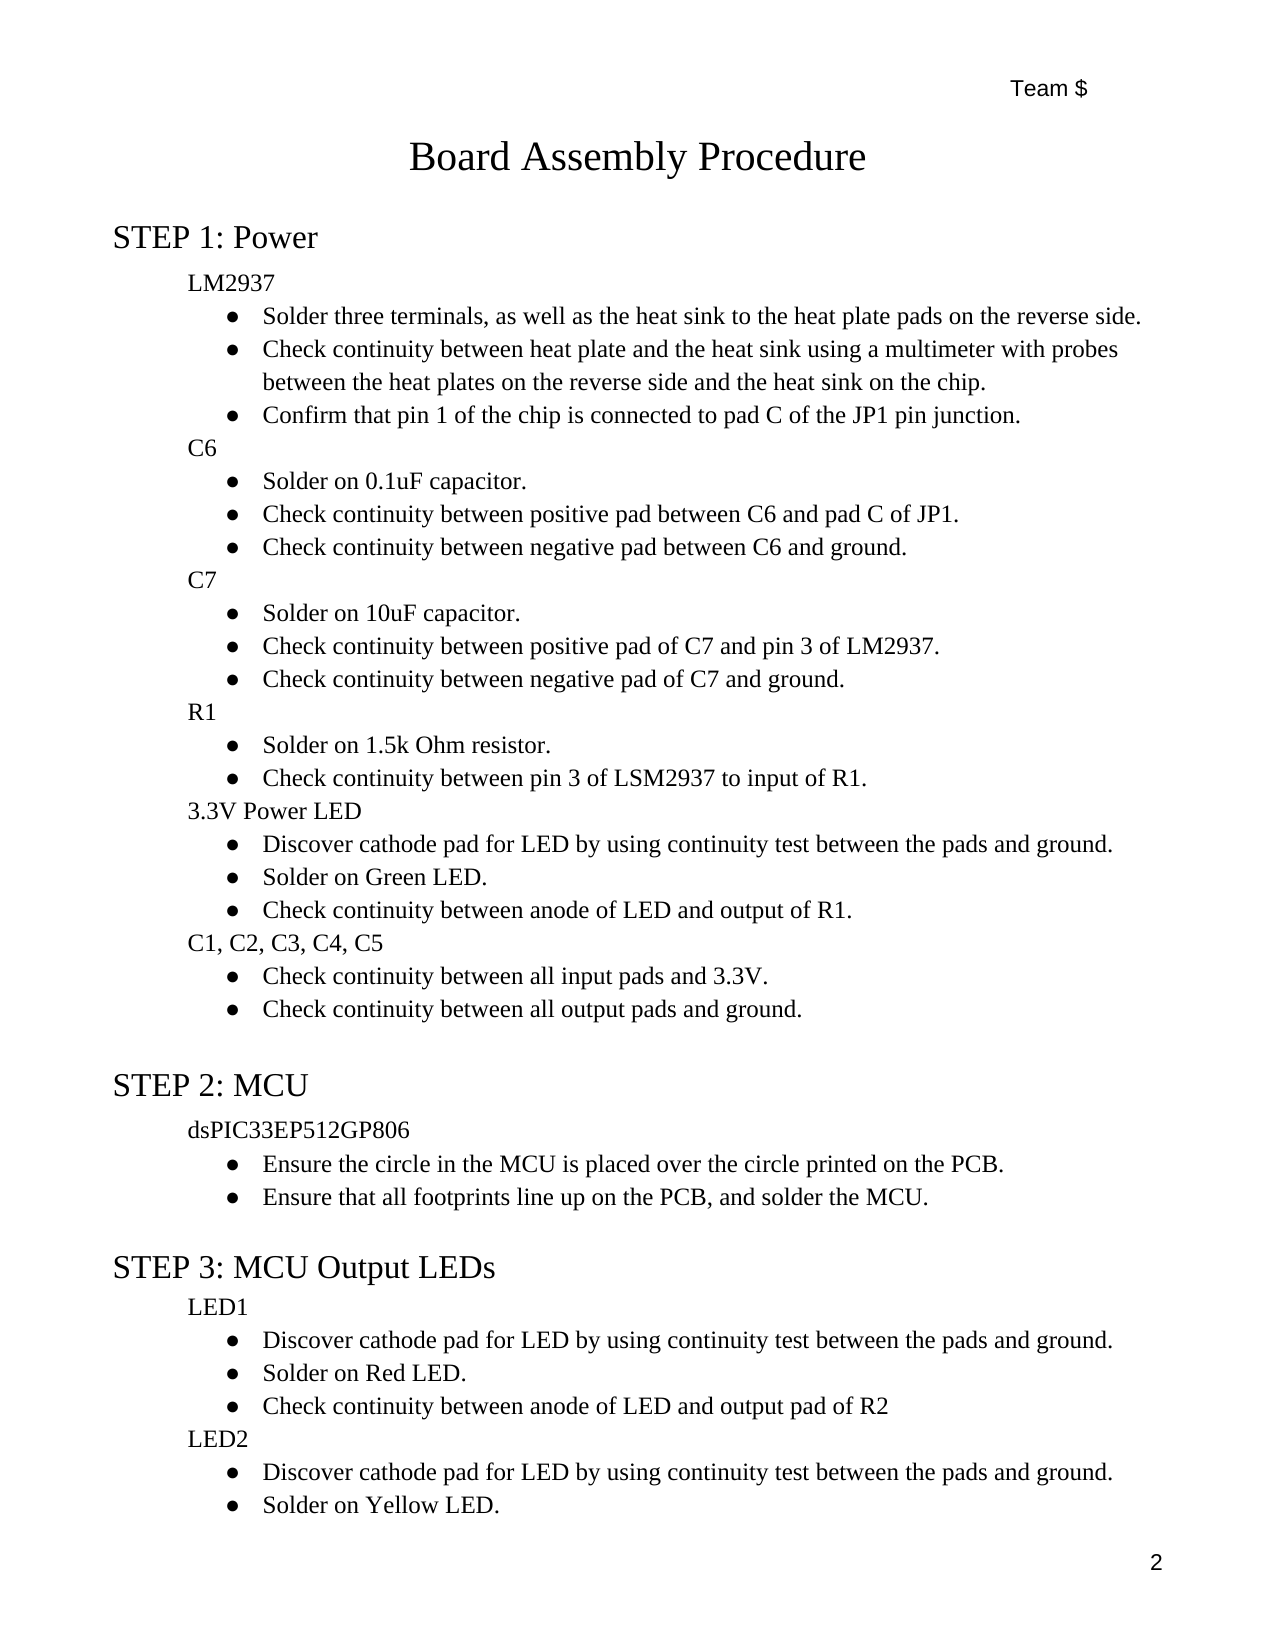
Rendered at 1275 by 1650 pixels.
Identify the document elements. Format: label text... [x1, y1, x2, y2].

list Solder on Red LED. [225, 1358, 1162, 1387]
text LED1 [112, 1292, 1162, 1321]
list Check continuity between pin 3 of LSM2937 to input of R1. [225, 763, 1162, 792]
list Check continuity between anode of LED and output pad of R2 [225, 1391, 1162, 1419]
list Check continuity between positive pad of C7 and pin 3 of LM2937. [225, 631, 1162, 660]
text dsPIC33EP512GP806 [112, 1116, 1162, 1144]
text 3.3V Power LED [112, 796, 1162, 825]
text LED2 [112, 1424, 1162, 1453]
list Discover cathode pad for LED by using continuity test between the pads and ground. [225, 1325, 1162, 1353]
text R1 [112, 697, 1162, 726]
list Ensure that all footprints line up on the PCB, and solder the MCU. [225, 1182, 1162, 1210]
list Discover cathode pad for LED by using continuity test between the pads and ground. [225, 1457, 1162, 1486]
text C6 [112, 433, 1162, 462]
list Solder on 10uF capacitor. [225, 598, 1162, 627]
list Check continuity between negative pad of C7 and ground. [225, 664, 1162, 693]
list Solder three terminals, as well as the heat sink to the heat plate pads on the reverse side. [225, 301, 1162, 329]
list Confirm that pin 1 of the chip is connected to pad C of the JP1 pin junction. [225, 400, 1162, 429]
list Check continuity between negative pad between C6 and ground. [225, 532, 1162, 561]
list Check continuity between all input pads and 3.3V. [225, 961, 1162, 990]
list Solder on 1.5k Ohm resistor. [225, 730, 1162, 759]
list Check continuity between anode of LED and output of R1. [225, 895, 1162, 924]
text STEP 3: MCU Output LEDs [112, 1248, 1162, 1286]
list Check continuity between heat plate and the heat sink using a multimeter with probes between the heat plates on the reverse side and the heat sink on the chip. [225, 334, 1162, 396]
list Check continuity between positive pad between C6 and pad C of JP1. [225, 499, 1162, 528]
text C1, C2, C3, C4, C5 [112, 928, 1162, 957]
subtitle Board Assembly Procedure [112, 132, 1162, 179]
list Check continuity between all output pads and ground. [225, 994, 1162, 1023]
list Solder on Yellow LED. [225, 1490, 1162, 1519]
text LM2937 [112, 268, 1162, 297]
subtitle STEP 2: MCU [112, 1065, 1162, 1103]
list Ensure the circle in the MCU is placed over the circle printed on the PCB. [225, 1149, 1162, 1177]
list Solder on Green LED. [225, 862, 1162, 891]
subtitle STEP 1: Power [112, 217, 1162, 255]
list Solder on 0.1uF capacitor. [225, 466, 1162, 495]
text C7 [112, 565, 1162, 594]
list Discover cathode pad for LED by using continuity test between the pads and ground. [225, 829, 1162, 858]
